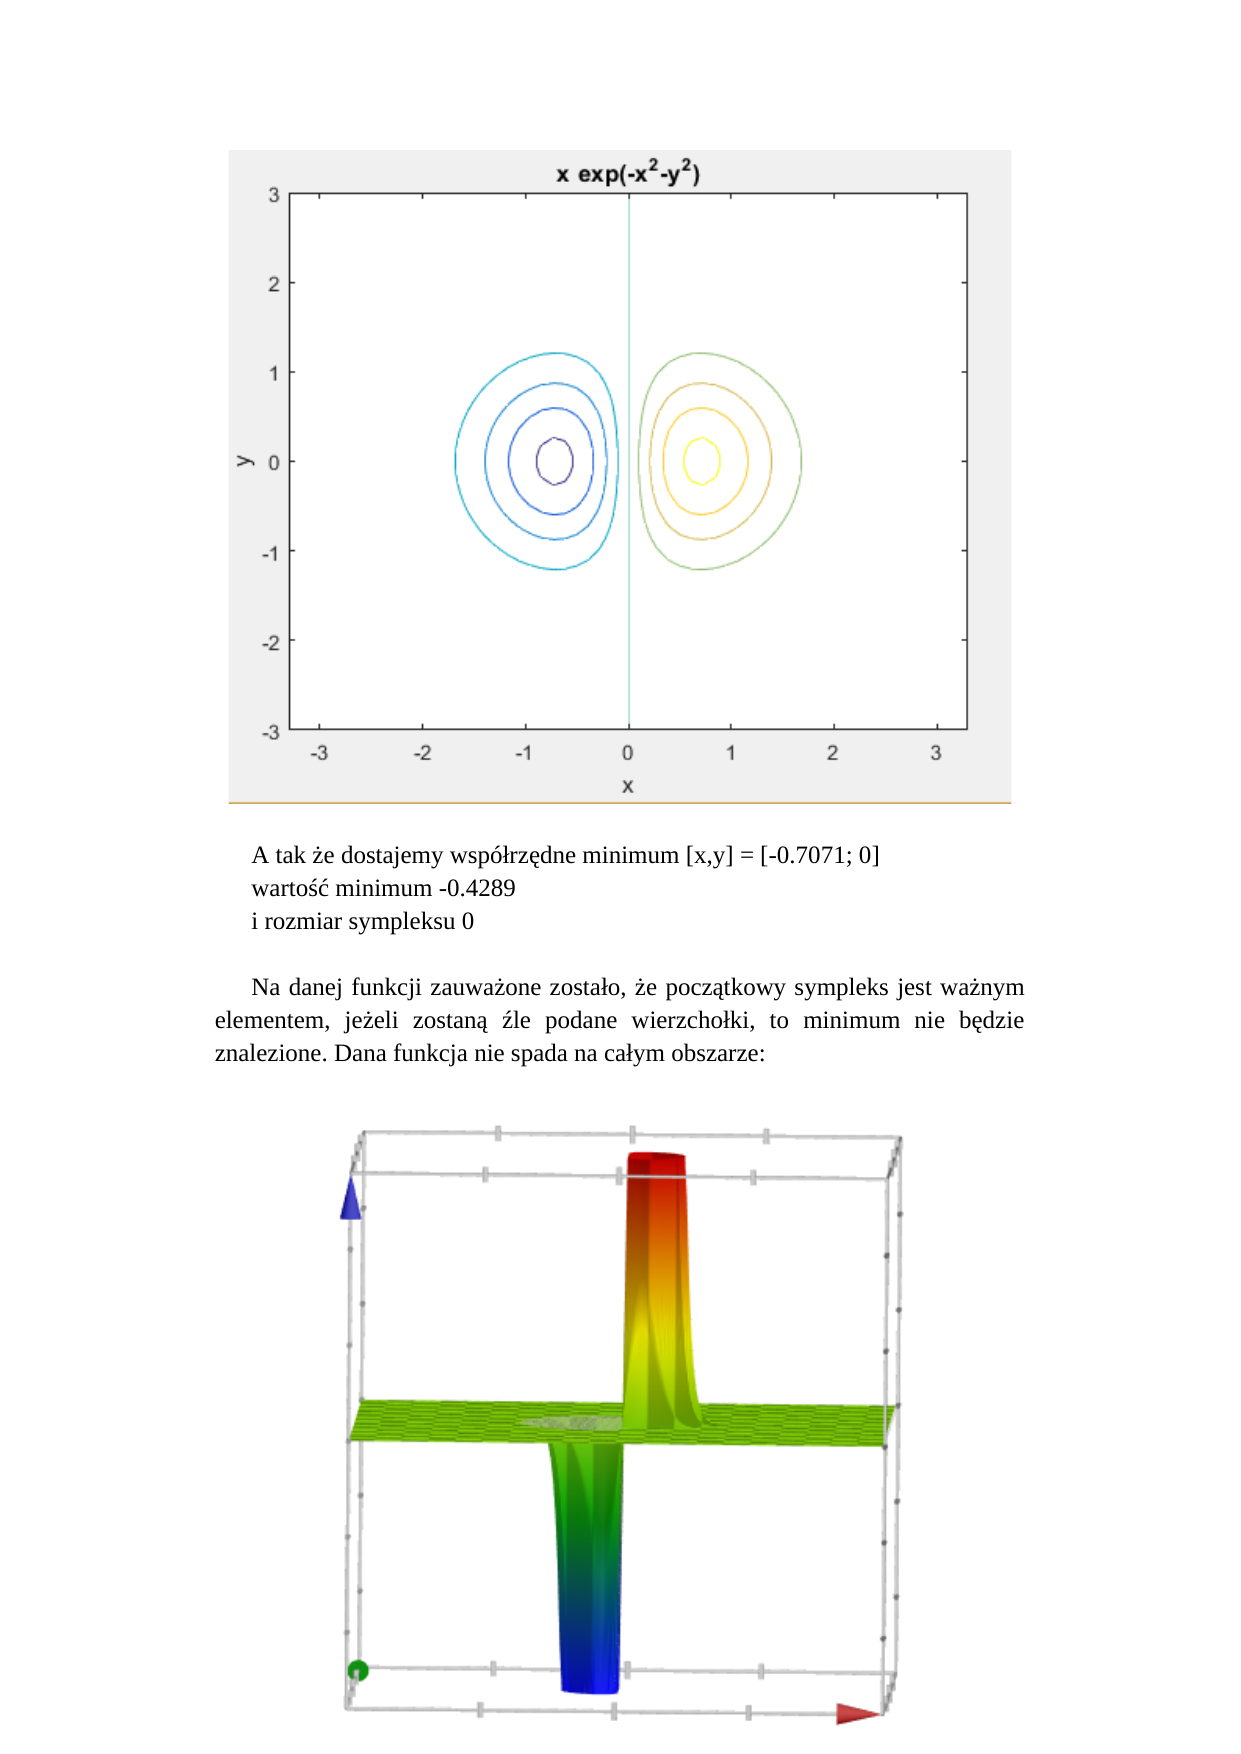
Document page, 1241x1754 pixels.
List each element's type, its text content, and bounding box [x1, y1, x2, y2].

text i rozmiar sympleksu 0 [214, 906, 1025, 935]
picture [228, 150, 1012, 804]
text Na danej funkcji zauważone zostało, że początkowy sympleks jest ważnym elementem, jeżeli zostaną źle podane wierzchołki, to minimum nie będzie znalezione. Dana funkcja nie spada na całym obszarze: [214, 972, 1025, 1067]
picture [320, 1104, 920, 1732]
text A tak że dostajemy współrzędne minimum [x,y] = [-0.7071; 0] [214, 840, 1025, 869]
text wartość minimum -0.4289 [214, 873, 1025, 902]
